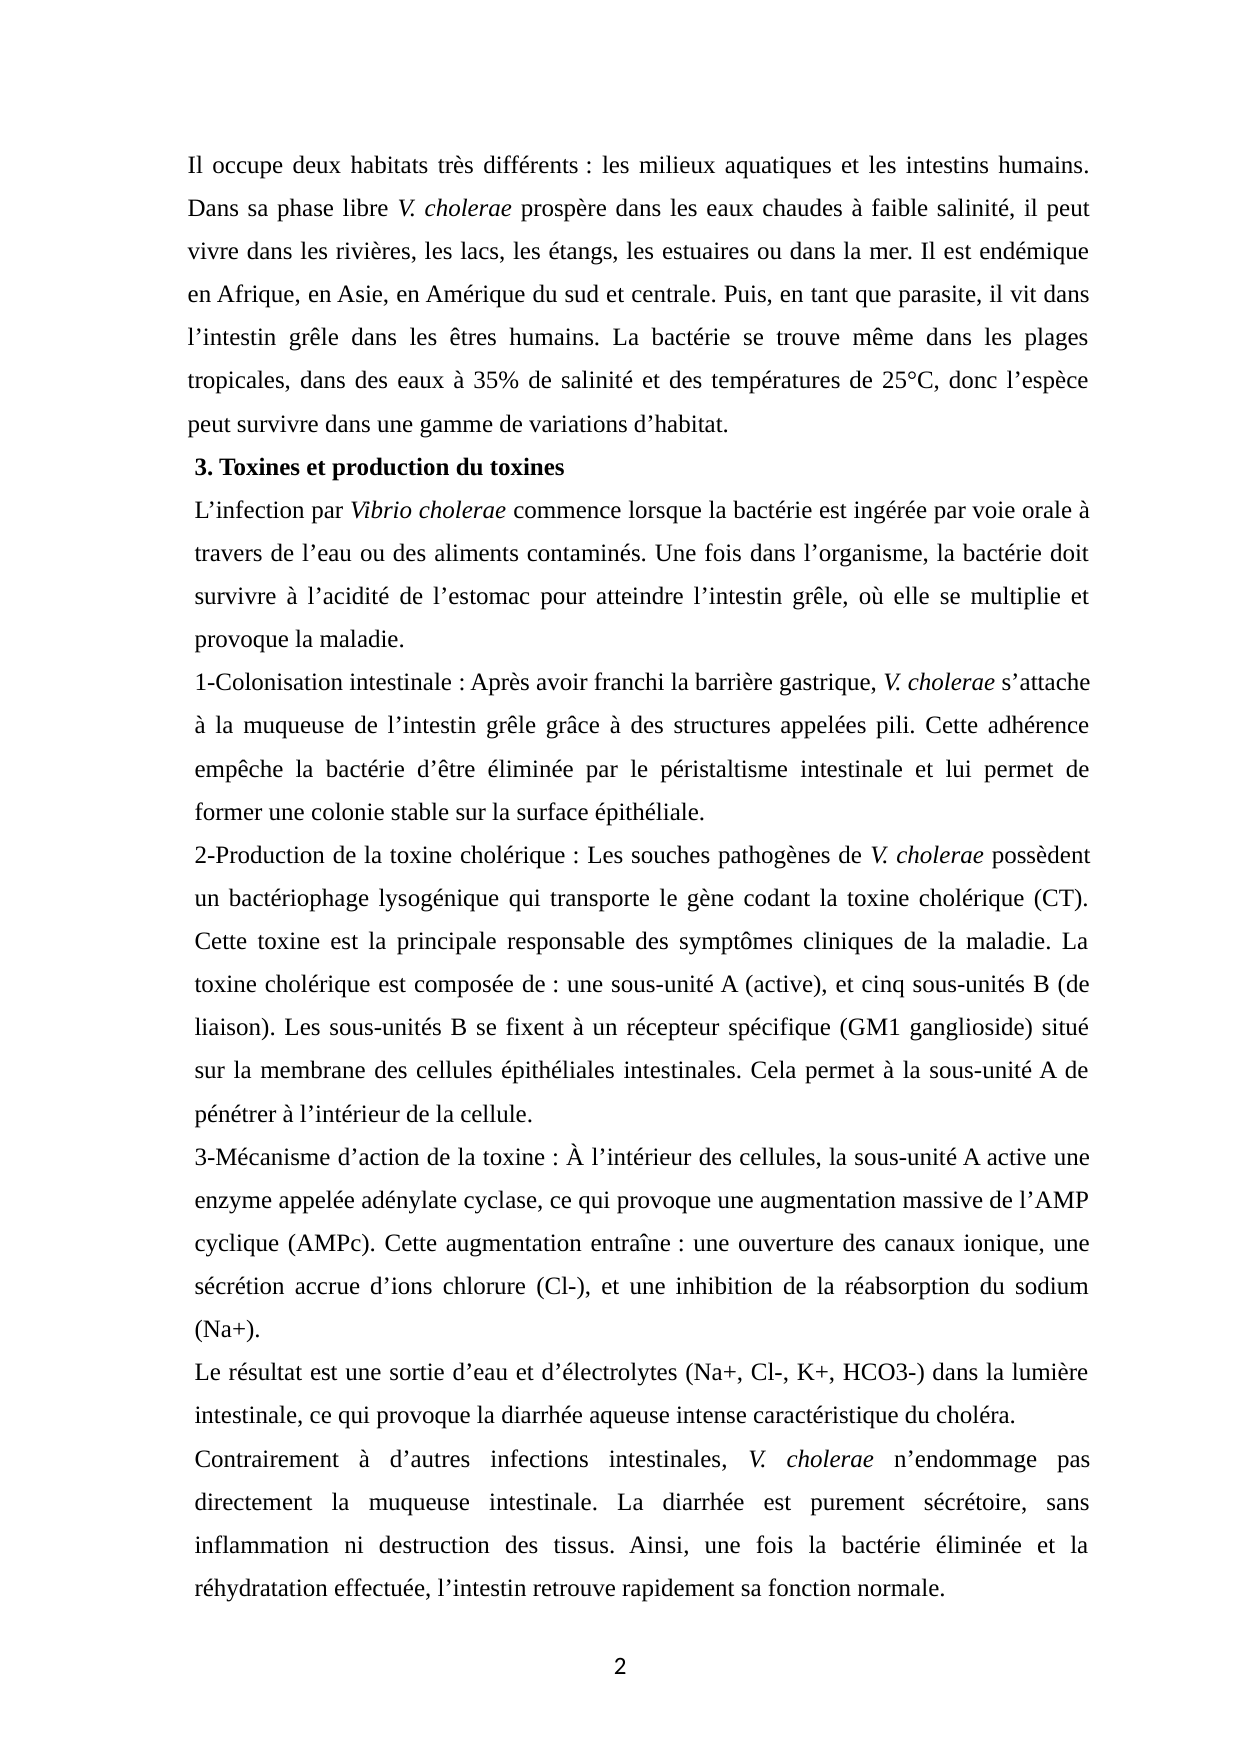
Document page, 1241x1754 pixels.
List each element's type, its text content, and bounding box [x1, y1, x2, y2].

text Le résultat est une sortie d’eau et d’électrolytes (Na+, Cl-, K+, HCO3-) dans la lumière intestinale, ce qui provoque la diarrhée aqueuse intense caractéristique du choléra. [194, 1357, 1090, 1429]
text L’infection par Vibrio cholerae commence lorsque la bactérie est ingérée par voie orale à travers de l’eau ou des aliments contaminés. Une fois dans l’organisme, la bactérie doit survivre à l’acidité de l’estomac pour atteindre l’intestin grêle, où elle se multiplie et provoque la maladie. [194, 495, 1090, 653]
text 2-Production de la toxine cholérique : Les souches pathogènes de V. cholerae possèdent un bactériophage lysogénique qui transporte le gène codant la toxine cholérique (CT). Cette toxine est la principale responsable des symptômes cliniques de la maladie. La toxine cholérique est composée de : une sous-unité A (active), et cinq sous-unités B (de liaison). Les sous-unités B se fixent à un récepteur spécifique (GM1 ganglioside) situé sur la membrane des cellules épithéliales intestinales. Cela permet à la sous-unité A de pénétrer à l’intérieur de la cellule. [194, 840, 1090, 1127]
text Contrairement à d’autres infections intestinales, V. cholerae n’endommage pas directement la muqueuse intestinale. La diarrhée est purement sécrétoire, sans inflammation ni destruction des tissus. Ainsi, une fois la bactérie éliminée et la réhydratation effectuée, l’intestin retrouve rapidement sa fonction normale. [194, 1444, 1090, 1602]
text Il occupe deux habitats très différents : les milieux aquatiques et les intestins humains. Dans sa phase libre V. cholerae prospère dans les eaux chaudes à faible salinité, il peut vivre dans les rivières, les lacs, les étangs, les estuaires ou dans la mer. Il est endémique en Afrique, en Asie, en Amérique du sud et centrale. Puis, en tant que parasite, il vit dans l’intestin grêle dans les êtres humains. La bactérie se trouve même dans les plages tropicales, dans des eaux à 35% de salinité et des températures de 25°C, donc l’espèce peut survivre dans une gamme de variations d’habitat. [187, 150, 1090, 437]
text 1-Colonisation intestinale : Après avoir franchi la barrière gastrique, V. cholerae s’attache à la muqueuse de l’intestin grêle grâce à des structures appelées pili. Cette adhérence empêche la bactérie d’être éliminée par le péristaltisme intestinale et lui permet de former une colonie stable sur la surface épithéliale. [194, 667, 1090, 826]
text 3. Toxines et production du toxines [194, 452, 1090, 481]
text 3-Mécanisme d’action de la toxine : À l’intérieur des cellules, la sous-unité A active une enzyme appelée adénylate cyclase, ce qui provoque une augmentation massive de l’AMP cyclique (AMPc). Cette augmentation entraîne : une ouverture des canaux ionique, une sécrétion accrue d’ions chlorure (Cl-), et une inhibition de la réabsorption du sodium (Na+). [194, 1142, 1090, 1343]
